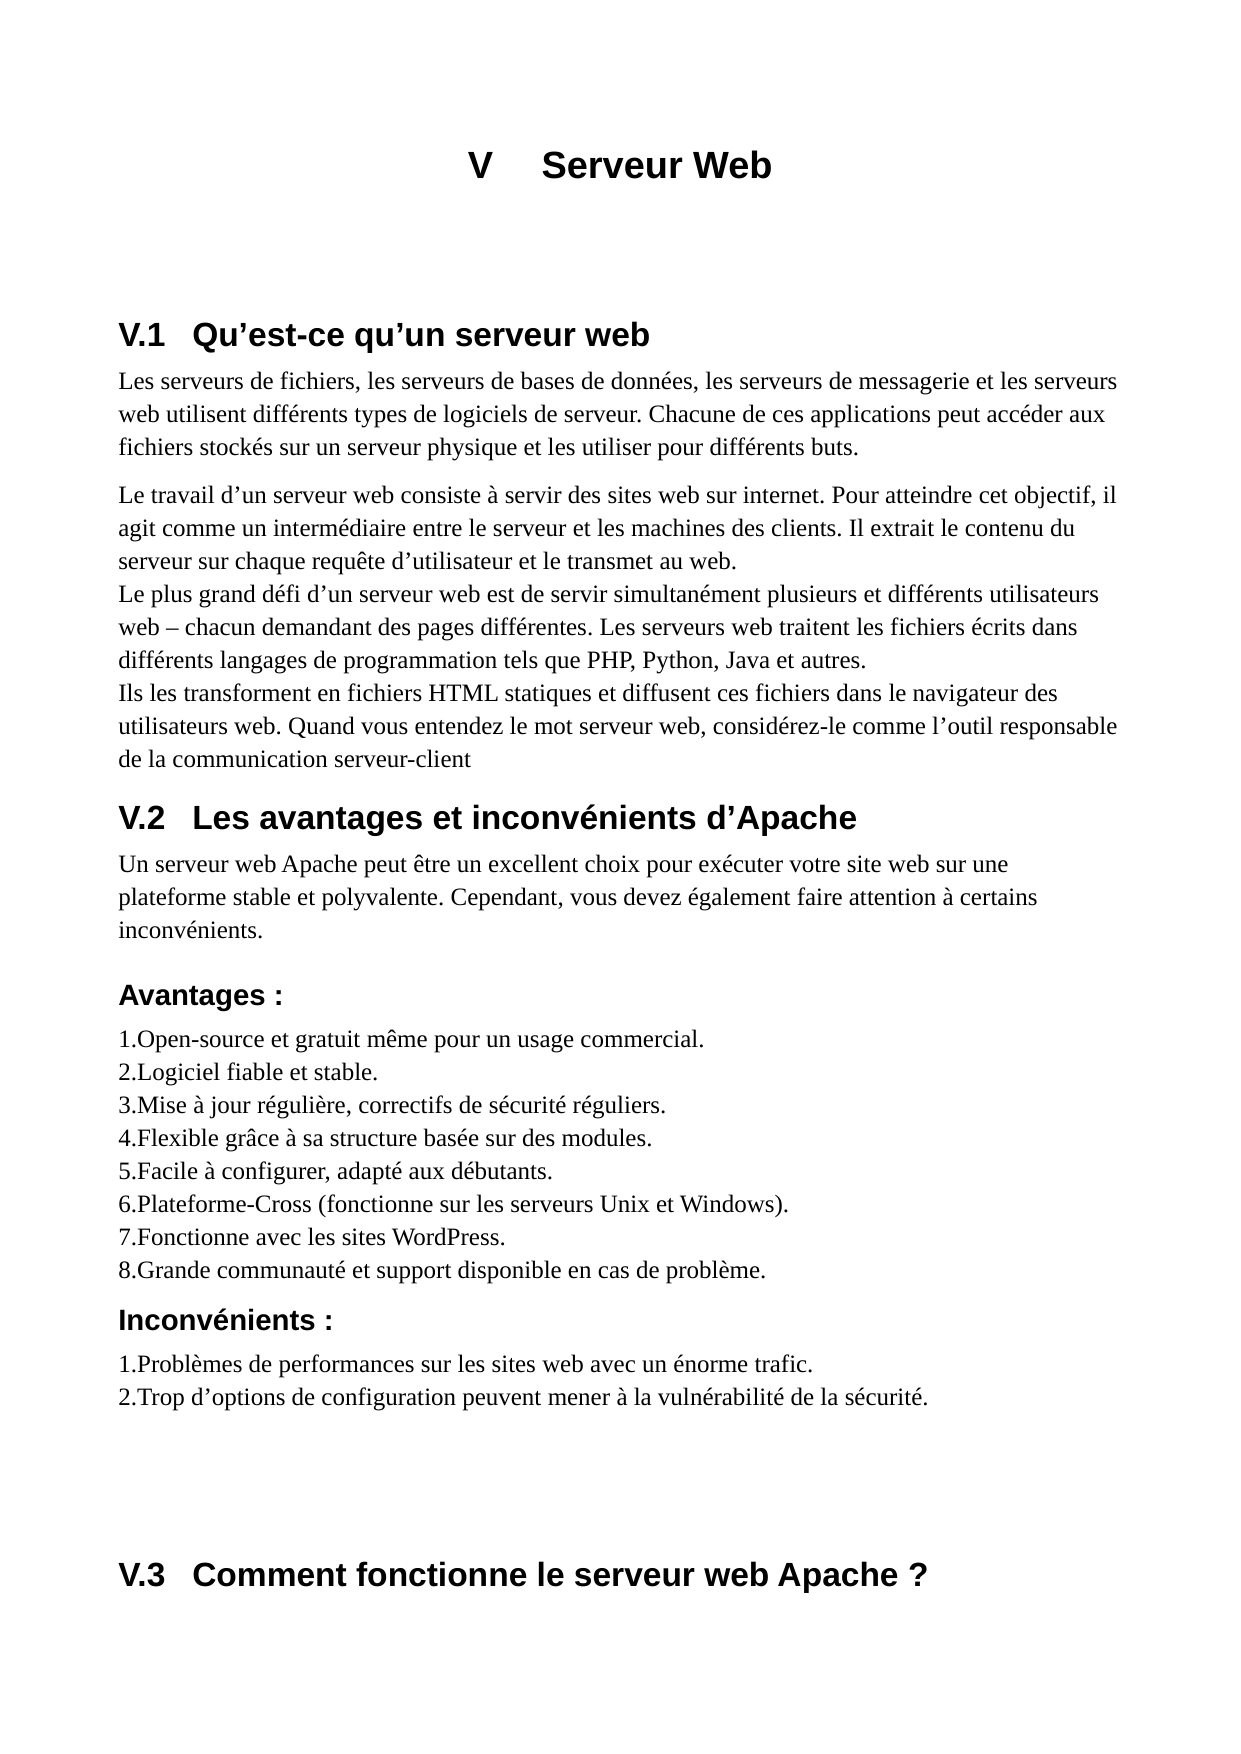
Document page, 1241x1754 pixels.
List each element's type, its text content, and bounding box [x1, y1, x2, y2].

subtitle Avantages : [118, 977, 1122, 1011]
list Logiciel fiable et stable. [118, 1057, 1122, 1086]
list Trop d’options de configuration peuvent mener à la vulnérabilité de la sécurité. [118, 1382, 1122, 1411]
subtitle Qu’est-ce qu’un serveur web [118, 315, 1122, 354]
list Problèmes de performances sur les sites web avec un énorme trafic. [118, 1349, 1122, 1377]
subtitle Serveur Web [118, 143, 1122, 187]
subtitle Inconvénients : [118, 1302, 1122, 1336]
text Les serveurs de fichiers, les serveurs de bases de données, les serveurs de messagerie et les serveurs web utilisent différents types de logiciels de serveur. Chacune de ces applications peut accéder aux fichiers stockés sur un serveur physique et les utiliser pour différents buts. [118, 366, 1122, 461]
text Ils les transforment en fichiers HTML statiques et diffusent ces fichiers dans le navigateur des utilisateurs web. Quand vous entendez le mot serveur web, considérez-le comme l’outil responsable de la communication serveur-client [118, 678, 1122, 773]
list Flexible grâce à sa structure basée sur des modules. [118, 1123, 1122, 1152]
list Grande communauté et support disponible en cas de problème. [118, 1255, 1122, 1284]
list Open-source et gratuit même pour un usage commercial. [118, 1024, 1122, 1052]
text Le plus grand défi d’un serveur web est de servir simultanément plusieurs et différents utilisateurs web – chacun demandant des pages différentes. Les serveurs web traitent les fichiers écrits dans différents langages de programmation tels que PHP, Python, Java et autres. [118, 579, 1122, 674]
subtitle Comment fonctionne le serveur web Apache ? [118, 1555, 1122, 1594]
list Mise à jour régulière, correctifs de sécurité réguliers. [118, 1090, 1122, 1118]
list Plateforme-Cross (fonctionne sur les serveurs Unix et Windows). [118, 1189, 1122, 1218]
list Fonctionne avec les sites WordPress. [118, 1222, 1122, 1251]
text Le travail d’un serveur web consiste à servir des sites web sur internet. Pour atteindre cet objectif, il agit comme un intermédiaire entre le serveur et les machines des clients. Il extrait le contenu du serveur sur chaque requête d’utilisateur et le transmet au web. [118, 480, 1122, 575]
text Un serveur web Apache peut être un excellent choix pour exécuter votre site web sur une plateforme stable et polyvalente. Cependant, vous devez également faire attention à certains inconvénients. [118, 849, 1122, 944]
list Facile à configurer, adapté aux débutants. [118, 1156, 1122, 1184]
subtitle Les avantages et inconvénients d’Apache [118, 798, 1122, 837]
